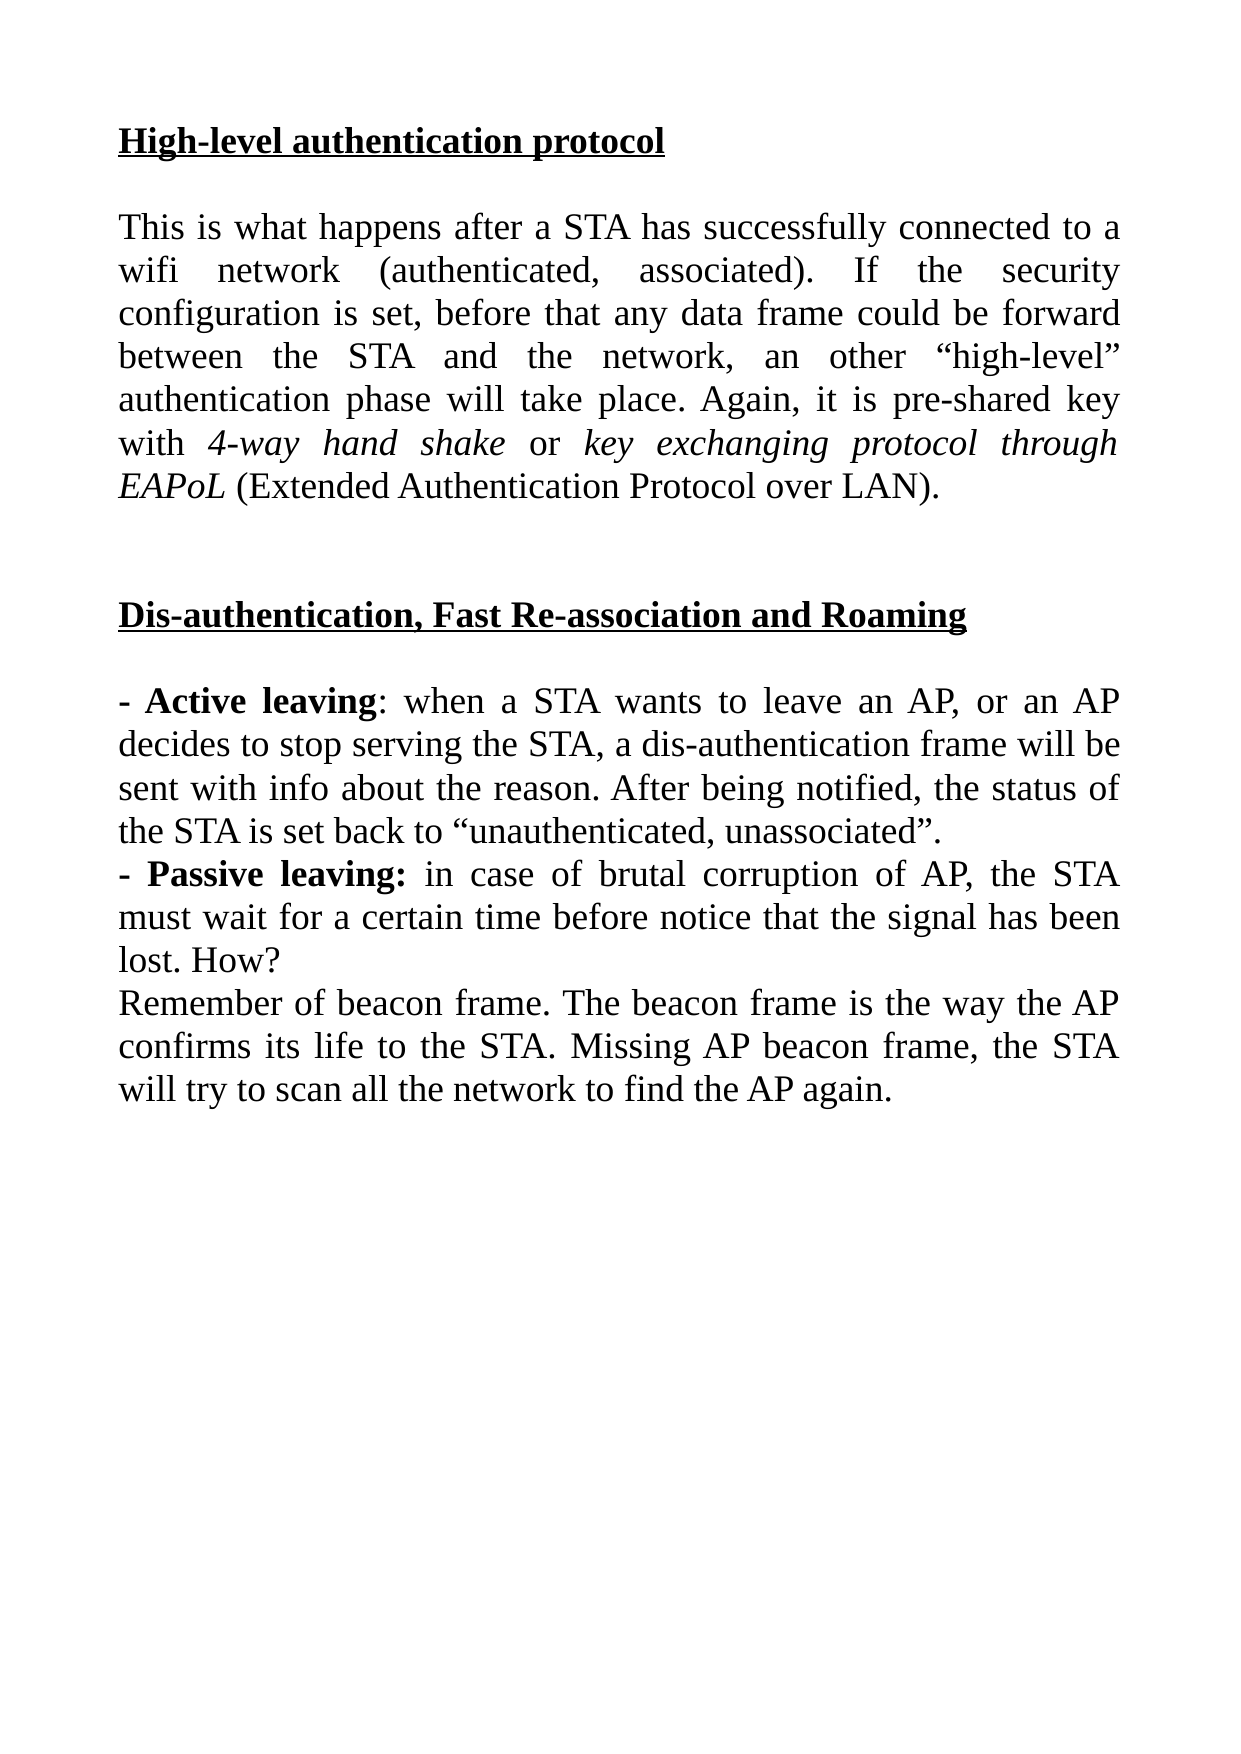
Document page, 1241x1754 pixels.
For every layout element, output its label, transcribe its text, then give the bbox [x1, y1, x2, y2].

text - Passive leaving: in case of brutal corruption of AP, the STA must wait for a certain time before notice that the signal has been lost. How? [118, 851, 1122, 981]
text - Active leaving: when a STA wants to leave an AP, or an AP decides to stop serving the STA, a dis-authentication frame will be sent with info about the reason. After being notified, the status of the STA is set back to “unauthenticated, unassociated”. [118, 679, 1122, 851]
text Remember of beacon frame. The beacon frame is the way the AP confirms its life to the STA. Missing AP beacon frame, the STA will try to scan all the network to find the AP again. [118, 981, 1122, 1110]
text High-level authentication protocol [118, 118, 1122, 161]
text Dis-authentication, Fast Re-association and Roaming [118, 592, 1122, 636]
text This is what happens after a STA has successfully connected to a wifi network (authenticated, associated). If the security configuration is set, before that any data frame could be forward between the STA and the network, an other “high-level” authentication phase will take place. Again, it is pre-shared key with 4-way hand shake or key exchanging protocol through EAPoL (Extended Authentication Protocol over LAN). [118, 204, 1122, 506]
